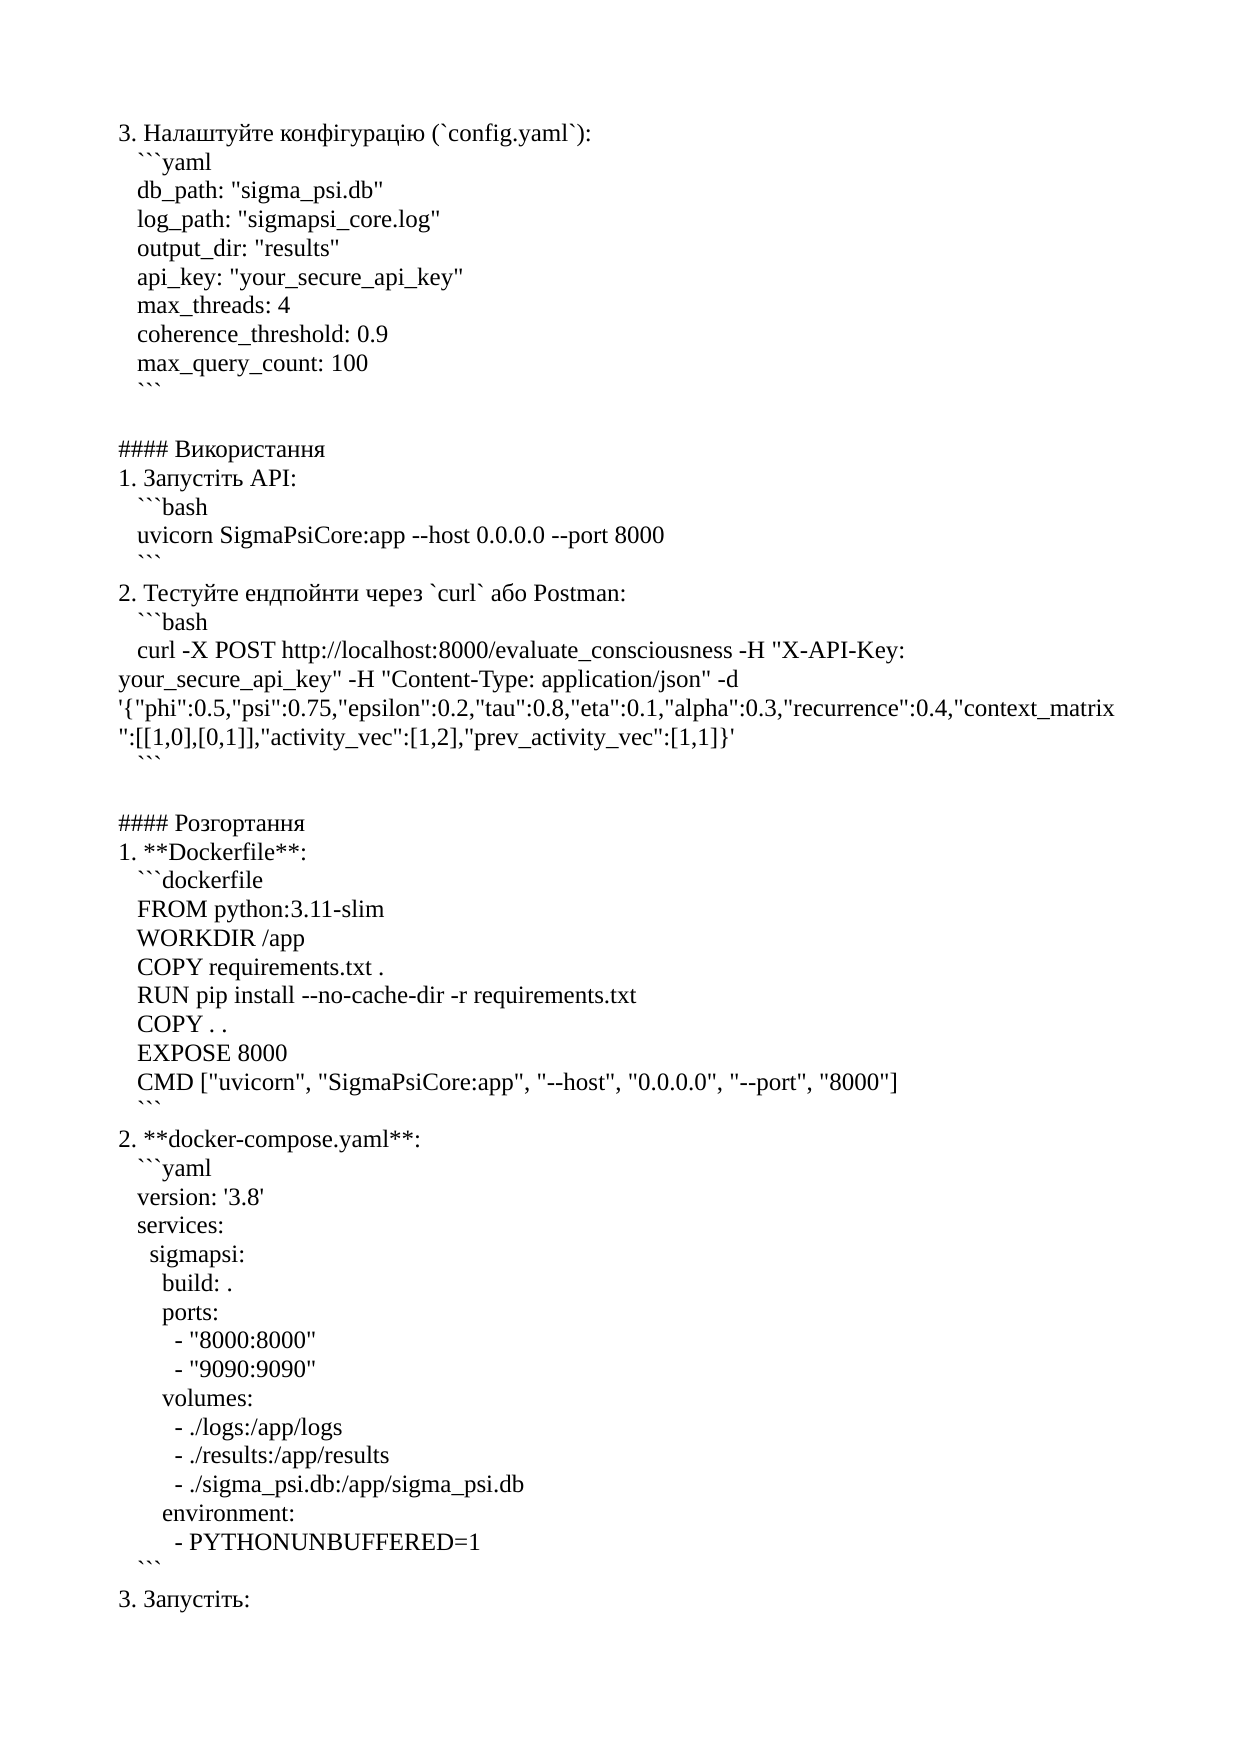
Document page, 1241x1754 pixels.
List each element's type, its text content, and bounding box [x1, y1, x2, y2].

text ``` [118, 1096, 1122, 1124]
text max_threads: 4 [118, 291, 1122, 319]
text - ./logs:/app/logs [118, 1412, 1122, 1441]
text 3. Запустіть: [118, 1584, 1122, 1613]
text ```bash [118, 607, 1122, 636]
text EXPOSE 8000 [118, 1038, 1122, 1067]
text WORKDIR /app [118, 923, 1122, 952]
text services: [118, 1211, 1122, 1239]
text COPY requirements.txt . [118, 952, 1122, 981]
text 1. Запустіть API: [118, 463, 1122, 492]
text ``` [118, 1556, 1122, 1584]
text FROM python:3.11-slim [118, 894, 1122, 923]
text db_path: "sigma_psi.db" [118, 176, 1122, 204]
text RUN pip install --no-cache-dir -r requirements.txt [118, 981, 1122, 1009]
text - ./sigma_psi.db:/app/sigma_psi.db [118, 1469, 1122, 1498]
text - PYTHONUNBUFFERED=1 [118, 1527, 1122, 1556]
text uvicorn SigmaPsiCore:app --host 0.0.0.0 --port 8000 [118, 521, 1122, 549]
text 2. Тестуйте ендпойнти через `curl` або Postman: [118, 578, 1122, 607]
text - "8000:8000" [118, 1326, 1122, 1354]
text max_query_count: 100 [118, 348, 1122, 377]
text sigmapsi: [118, 1239, 1122, 1268]
text ```dockerfile [118, 866, 1122, 894]
text volumes: [118, 1383, 1122, 1412]
text - ./results:/app/results [118, 1441, 1122, 1469]
text 3. Налаштуйте конфігурацію (`config.yaml`): [118, 118, 1122, 147]
text #### Розгортання [118, 808, 1122, 837]
text environment: [118, 1498, 1122, 1527]
text ports: [118, 1297, 1122, 1326]
text output_dir: "results" [118, 233, 1122, 262]
text - "9090:9090" [118, 1354, 1122, 1383]
text CMD ["uvicorn", "SigmaPsiCore:app", "--host", "0.0.0.0", "--port", "8000"] [118, 1067, 1122, 1096]
text 1. **Dockerfile**: [118, 837, 1122, 866]
text log_path: "sigmapsi_core.log" [118, 204, 1122, 233]
text ``` [118, 751, 1122, 779]
text curl -X POST http://localhost:8000/evaluate_consciousness -H "X-API-Key: your_secure_api_key" -H "Content-Type: application/json" -d '{"phi":0.5,"psi":0.75,"epsilon":0.2,"tau":0.8,"eta":0.1,"alpha":0.3,"recurrence":0.4,"context_matrix":[[1,0],[0,1]],"activity_vec":[1,2],"prev_activity_vec":[1,1]}' [118, 636, 1122, 751]
text ```yaml [118, 1153, 1122, 1182]
text #### Використання [118, 434, 1122, 463]
text version: '3.8' [118, 1182, 1122, 1211]
text api_key: "your_secure_api_key" [118, 262, 1122, 291]
text ```yaml [118, 147, 1122, 176]
text ``` [118, 549, 1122, 578]
text build: . [118, 1268, 1122, 1297]
text coherence_threshold: 0.9 [118, 319, 1122, 348]
text ```bash [118, 492, 1122, 521]
text COPY . . [118, 1009, 1122, 1038]
text ``` [118, 377, 1122, 406]
text 2. **docker-compose.yaml**: [118, 1124, 1122, 1153]
